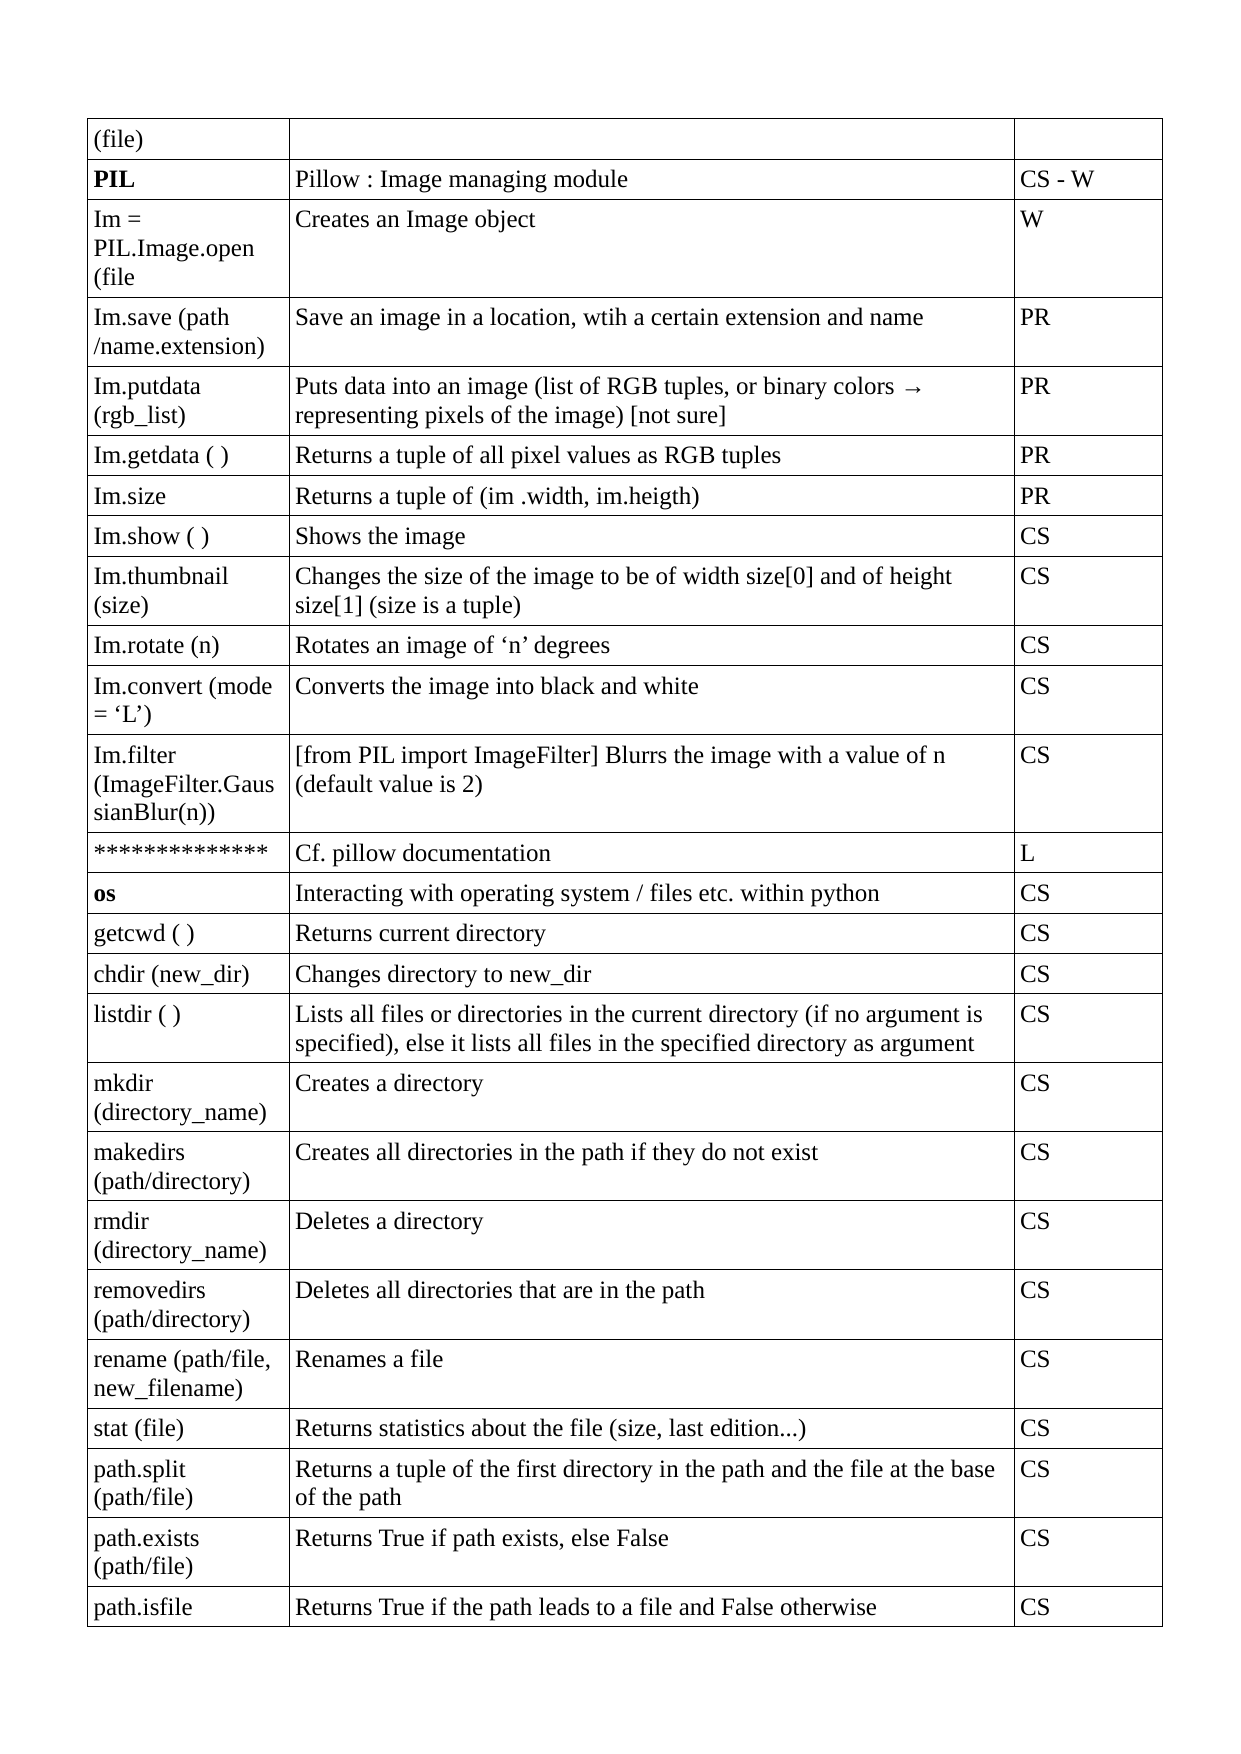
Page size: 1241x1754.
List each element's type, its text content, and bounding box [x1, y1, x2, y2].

table_cell CS [1015, 516, 1162, 556]
table_cell CS [1015, 1270, 1162, 1338]
table_cell CS [1015, 1409, 1162, 1448]
table_cell W [1015, 200, 1162, 297]
table_cell Returns a tuple of (im .width, im.heigth) [290, 476, 1014, 515]
table_cell Returns a tuple of the first directory in the path and the file at the base of the path [290, 1449, 1014, 1517]
table_cell CS [1015, 1063, 1162, 1131]
table_cell CS [1015, 557, 1162, 625]
table_cell L [1015, 833, 1162, 872]
table_cell PIL [88, 160, 289, 199]
table_cell CS [1015, 994, 1162, 1062]
table_cell rename (path/file, new_filename) [88, 1340, 289, 1407]
table_cell Puts data into an image (list of RGB tuples, or binary colors → representing pixels of the image) [not sure] [290, 367, 1014, 435]
table_cell Im.thumbnail (size) [88, 557, 289, 625]
table_cell CS [1015, 954, 1162, 993]
table_cell rmdir (directory_name) [88, 1201, 289, 1269]
table_cell Im.show ( ) [88, 516, 289, 556]
table_cell Changes the size of the image to be of width size[0] and of height size[1] (size is a tuple) [290, 557, 1014, 625]
table_cell Im = PIL.Image.open (file [88, 200, 289, 297]
table_cell Deletes a directory [290, 1201, 1014, 1269]
table_cell CS [1015, 914, 1162, 953]
table_cell path.exists (path/file) [88, 1518, 289, 1586]
table_cell Changes directory to new_dir [290, 954, 1014, 993]
table_cell CS [1015, 626, 1162, 665]
table_cell (file) [88, 119, 289, 158]
table_cell Shows the image [290, 516, 1014, 556]
table_cell CS [1015, 1340, 1162, 1407]
table_cell Returns a tuple of all pixel values as RGB tuples [290, 436, 1014, 475]
table_cell path.split (path/file) [88, 1449, 289, 1517]
table_cell Im.save (path /name.extension) [88, 298, 289, 366]
table_cell Returns statistics about the file (size, last edition...) [290, 1409, 1014, 1448]
table_cell ************** [88, 833, 289, 872]
table_cell Im.convert (mode = ‘L’) [88, 666, 289, 734]
table_cell Pillow : Image managing module [290, 160, 1014, 199]
table_cell removedirs (path/directory) [88, 1270, 289, 1338]
table_cell Deletes all directories that are in the path [290, 1270, 1014, 1338]
table_cell CS - W [1015, 160, 1162, 199]
table_cell Returns True if the path leads to a file and False otherwise [290, 1587, 1014, 1626]
table_cell CS [1015, 1449, 1162, 1517]
table_cell CS [1015, 1518, 1162, 1586]
table_cell [from PIL import ImageFilter] Blurrs the image with a value of n (default value is 2) [290, 735, 1014, 832]
table_cell PR [1015, 436, 1162, 475]
table_cell Im.getdata ( ) [88, 436, 289, 475]
table_cell CS [1015, 1132, 1162, 1200]
table_cell mkdir (directory_name) [88, 1063, 289, 1131]
table_cell PR [1015, 298, 1162, 366]
table_cell Creates all directories in the path if they do not exist [290, 1132, 1014, 1200]
table_cell PR [1015, 367, 1162, 435]
table_cell Renames a file [290, 1340, 1014, 1407]
table_cell Creates a directory [290, 1063, 1014, 1131]
table_cell [290, 119, 1014, 158]
table_cell CS [1015, 873, 1162, 912]
table_cell Im.filter (ImageFilter.GaussianBlur(n)) [88, 735, 289, 832]
table_cell Cf. pillow documentation [290, 833, 1014, 872]
table_cell getcwd ( ) [88, 914, 289, 953]
table_cell path.isfile [88, 1587, 289, 1626]
table_cell os [88, 873, 289, 912]
table_cell CS [1015, 1587, 1162, 1626]
table_cell PR [1015, 476, 1162, 515]
table_cell stat (file) [88, 1409, 289, 1448]
table_cell Returns True if path exists, else False [290, 1518, 1014, 1586]
table_cell CS [1015, 1201, 1162, 1269]
table_cell Lists all files or directories in the current directory (if no argument is specified), else it lists all files in the specified directory as argument [290, 994, 1014, 1062]
table_cell Im.putdata (rgb_list) [88, 367, 289, 435]
table_cell Save an image in a location, wtih a certain extension and name [290, 298, 1014, 366]
table_cell Interacting with operating system / files etc. within python [290, 873, 1014, 912]
table_cell CS [1015, 666, 1162, 734]
table_cell CS [1015, 735, 1162, 832]
table_cell Im.rotate (n) [88, 626, 289, 665]
table_cell Converts the image into black and white [290, 666, 1014, 734]
table_cell Returns current directory [290, 914, 1014, 953]
table_cell makedirs (path/directory) [88, 1132, 289, 1200]
table_cell Im.size [88, 476, 289, 515]
table_cell [1015, 119, 1162, 158]
table_cell listdir ( ) [88, 994, 289, 1062]
table_cell Rotates an image of ‘n’ degrees [290, 626, 1014, 665]
table_cell chdir (new_dir) [88, 954, 289, 993]
table_cell Creates an Image object [290, 200, 1014, 297]
